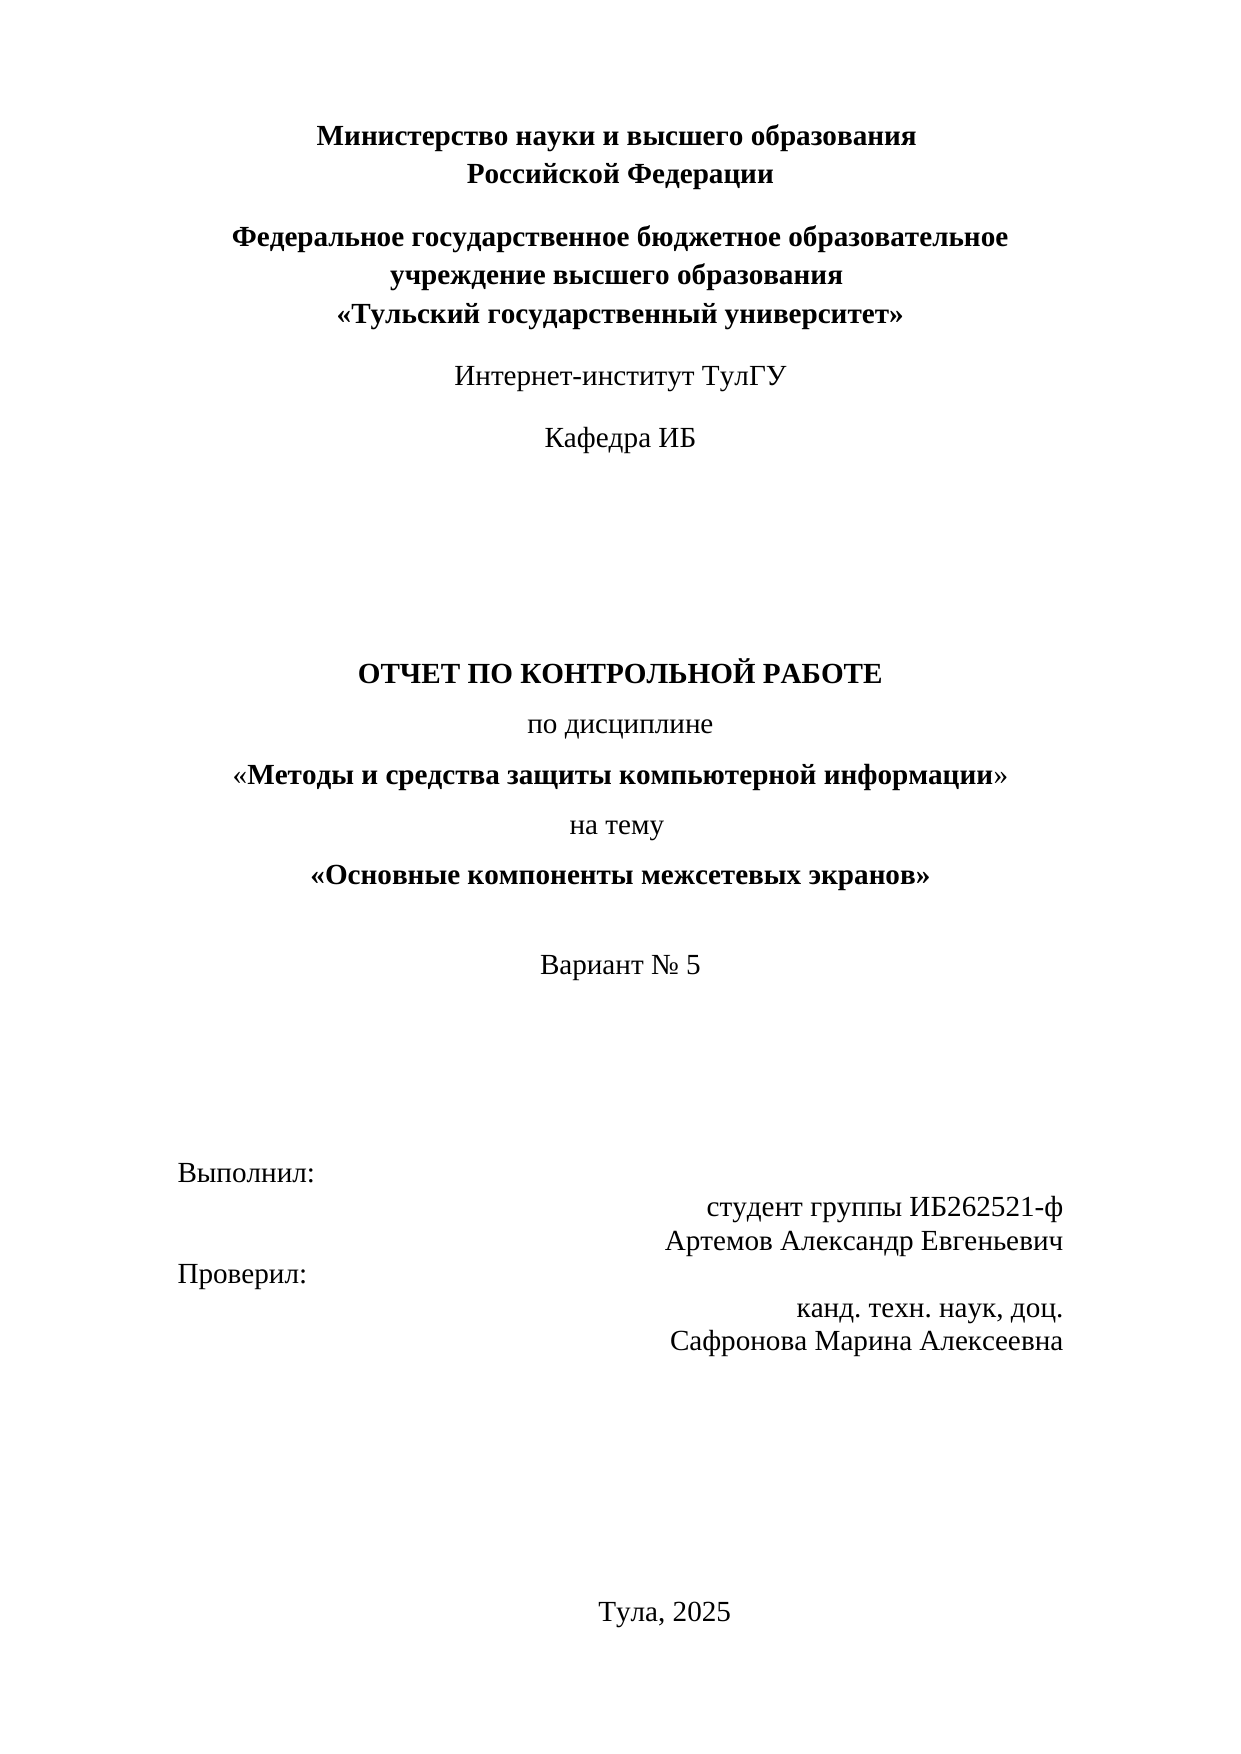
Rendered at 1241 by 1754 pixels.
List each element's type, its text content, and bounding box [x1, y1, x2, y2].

text Вариант № 5 [177, 947, 1063, 981]
text Федеральное государственное бюджетное образовательное учреждение высшего образования «Тульский государственный университет» [177, 219, 1063, 329]
text студент группы ИБ262521-ф [177, 1189, 1063, 1223]
text на тему «Основные компоненты межсетевых экранов» [177, 807, 1063, 891]
text канд. техн. наук, доц. [177, 1290, 1063, 1323]
text «Методы и средства защиты компьютерной информации» [177, 757, 1063, 790]
text Проверил: [177, 1256, 1063, 1290]
text по дисциплине [177, 707, 1063, 740]
text Сафронова Марина Алексеевна [177, 1323, 1063, 1357]
text Артемов Александр Евгеньевич [177, 1223, 1063, 1256]
text Интернет-институт ТулГУ [177, 358, 1063, 392]
text Тула, 2025 [177, 1594, 1152, 1627]
text Кафедра ИБ [177, 420, 1063, 454]
text Министерство науки и высшего образования Российской Федерации [177, 118, 1063, 190]
text ОТЧЕТ ПО КОНТРОЛЬНОЙ РАБОТЕ [177, 656, 1063, 690]
text Выполнил: [177, 1156, 1063, 1189]
